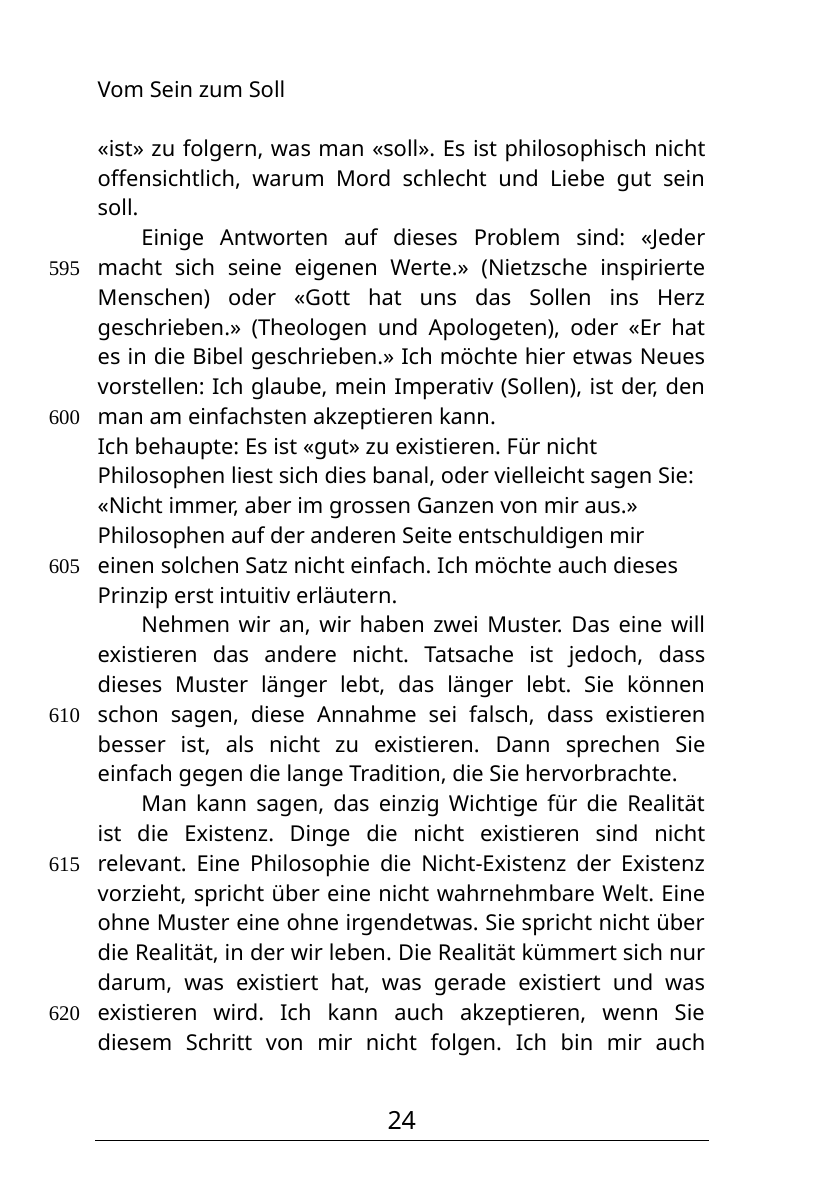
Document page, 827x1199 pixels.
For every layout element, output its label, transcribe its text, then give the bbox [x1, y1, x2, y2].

text Nehmen wir an, wir haben zwei Muster. Das eine will existieren das andere nicht. Tatsache ist jedoch, dass dieses Muster länger lebt, das länger lebt. Sie können schon sagen, diese Annahme sei falsch, dass existieren besser ist, als nicht zu existieren. Dann sprechen Sie einfach gegen die lange Tradition, die Sie hervorbrachte. [97, 609, 706, 788]
text Man kann sagen, das einzig Wichtige für die Realität ist die Existenz. Dinge die nicht existieren sind nicht relevant. Eine Philosophie die Nicht-Existenz der Existenz vorzieht, spricht über eine nicht wahrnehmbare Welt. Eine ohne Muster eine ohne irgendetwas. Sie spricht nicht über die Realität, in der wir leben. Die Realität kümmert sich nur darum, was existiert hat, was gerade existiert und was existieren wird. Ich kann auch akzeptieren, wenn Sie diesem Schritt von mir nicht folgen. Ich bin mir auch [97, 788, 706, 1056]
text «ist» zu folgern, was man «soll». Es ist philosophisch nicht offensichtlich, warum Mord schlecht und Liebe gut sein soll. [97, 133, 706, 222]
text Ich behaupte: Es ist «gut» zu existieren. Für nicht Philosophen liest sich dies banal, oder vielleicht sagen Sie: «Nicht immer, aber im grossen Ganzen von mir aus.» Philosophen auf der anderen Seite entschuldigen mir einen solchen Satz nicht einfach. Ich möchte auch dieses Prinzip erst intuitiv erläutern. [97, 431, 706, 609]
text Einige Antworten auf dieses Problem sind: «Jeder macht sich seine eigenen Werte.» (Nietzsche inspirierte Menschen) oder «Gott hat uns das Sollen ins Herz geschrieben.» (Theologen und Apologeten), oder «Er hat es in die Bibel geschrieben.» Ich möchte hier etwas Neues vorstellen: Ich glaube, mein Imperativ (Sollen), ist der, den man am einfachsten akzeptieren kann. [97, 222, 706, 431]
